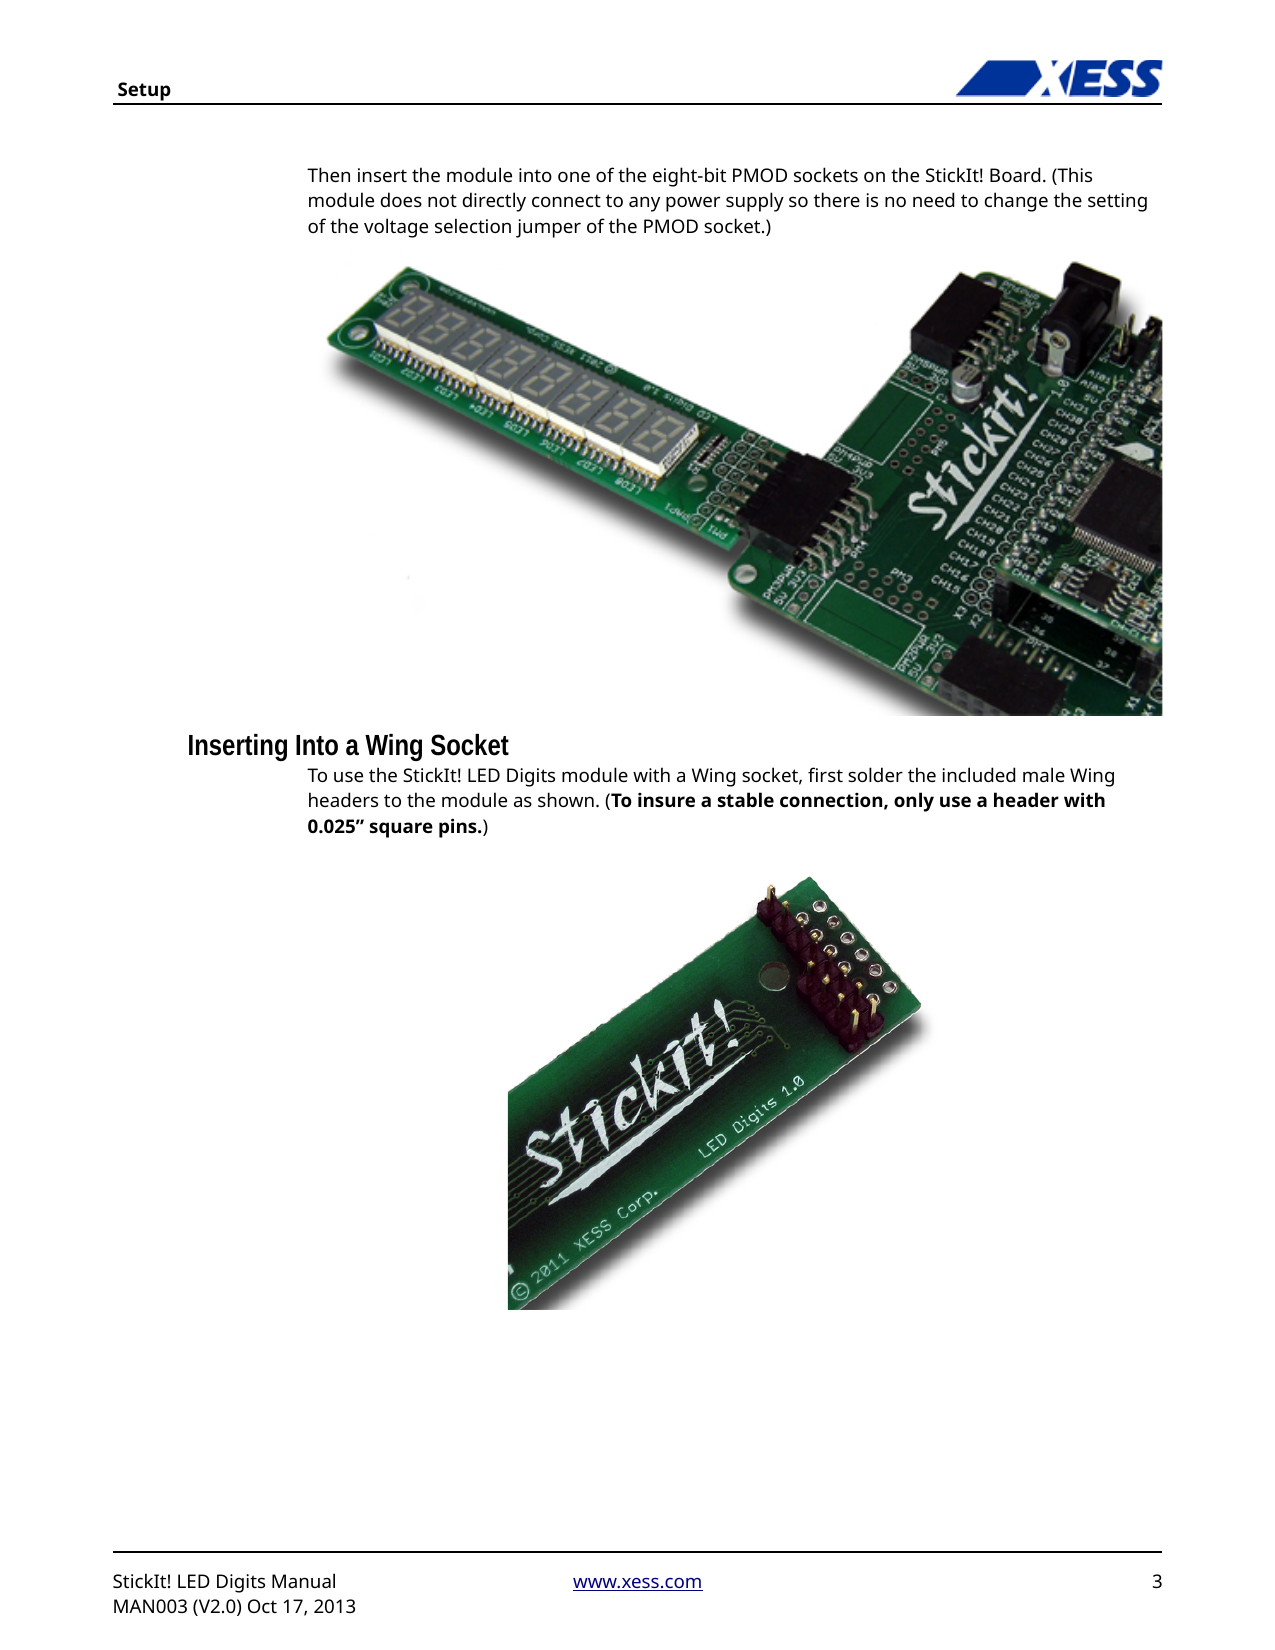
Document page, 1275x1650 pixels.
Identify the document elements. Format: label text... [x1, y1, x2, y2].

picture [507, 851, 963, 1310]
text Then insert the module into one of the eight-bit PMOD sockets on the StickIt! Board. (This module does not directly connect to any power supply so there is no need to change the setting of the voltage selection jumper of the PMOD socket.) [307, 162, 1162, 238]
text To use the StickIt! LED Digits module with a Wing socket, first solder the included male Wing headers to the module as shown. (To insure a stable connection, only use a header with 0.025” square pins.) [307, 762, 1162, 838]
picture [307, 251, 1163, 716]
picture [955, 60, 1163, 97]
subtitle Inserting Into a Wing Socket [187, 728, 1162, 762]
